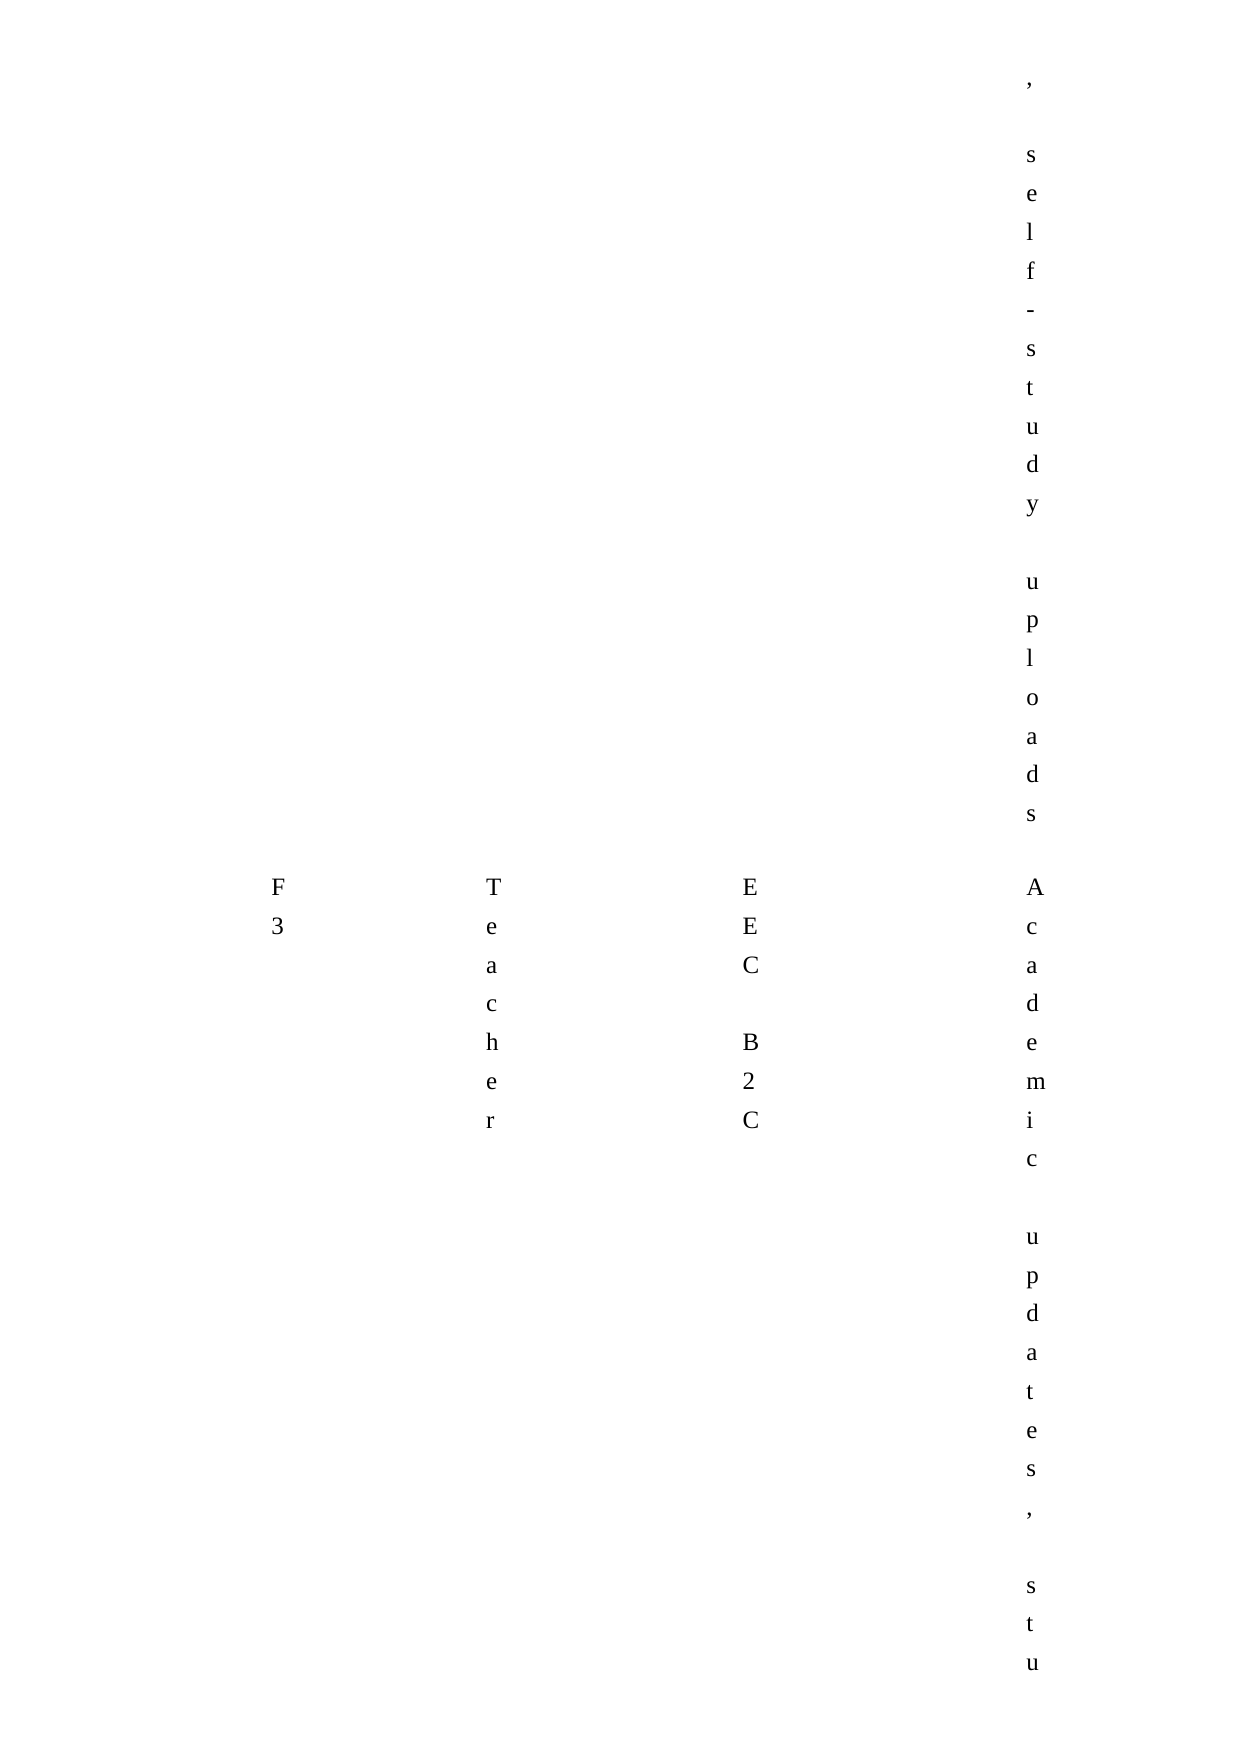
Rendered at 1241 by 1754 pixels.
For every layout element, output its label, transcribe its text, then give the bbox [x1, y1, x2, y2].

table_cell [590, 59, 873, 869]
table_cell [333, 59, 589, 869]
table_cell [118, 59, 333, 869]
table_cell EEC B2C [590, 869, 873, 1679]
table_cell Academic updates, stu [873, 869, 1181, 1679]
table_cell F3 [118, 869, 333, 1679]
table_cell Teacher [333, 869, 589, 1679]
table_cell , self-study uploads [873, 59, 1181, 869]
